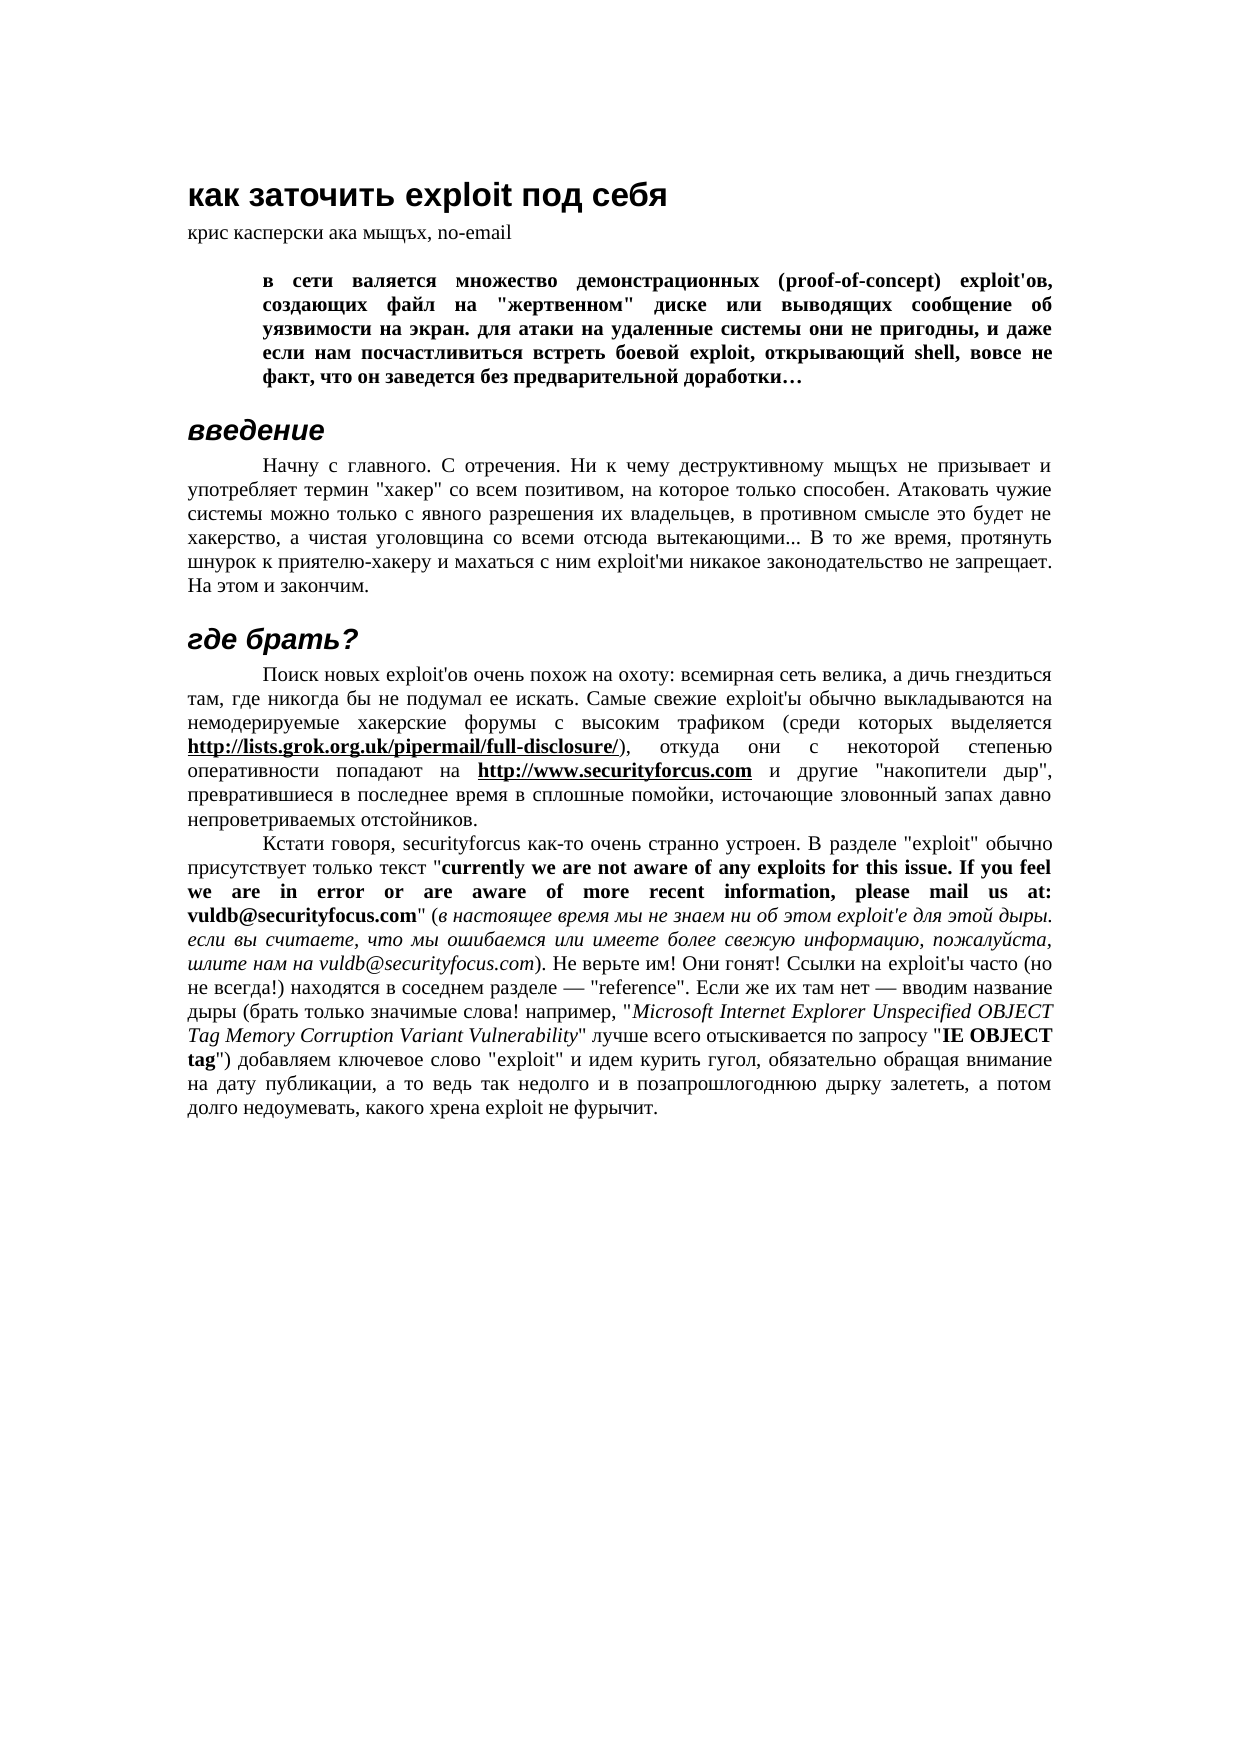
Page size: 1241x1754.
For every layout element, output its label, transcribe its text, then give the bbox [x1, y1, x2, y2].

subtitle как заточить exploit под себя [187, 175, 1053, 213]
text Начну с главного. С отречения. Ни к чему деструктивному мыщъх не призывает и употребляет термин "хакер" со всем позитивом, на которое только способен. Атаковать чужие системы можно только с явного разрешения их владельцев, в противном смысле это будет не хакерство, а чистая уголовщина со всеми отсюда вытекающими... В то же время, протянуть шнурок к приятелю-хакеру и махаться с ним exploit'ми никакое законодательство не запрещает. На этом и закончим. [187, 453, 1053, 597]
text крис касперски ака мыщъх, no-email [187, 220, 1053, 244]
text Кстати говоря, securityforcus как-то очень странно устроен. В разделе "exploit" обычно присутствует только текст "currently we are not aware of any exploits for this issue. If you feel we are in error or are aware of more recent information, please mail us at: vuldb@securityfocus.com" (в настоящее время мы не знаем ни об этом exploit'е для этой дыры. если вы считаете, что мы ошибаемся или имеете более свежую информацию, пожалуйста, шлите нам на vuldb@securityfocus.com). Не верьте им! Они гонят! Ссылки на exploit'ы часто (но не всегда!) находятся в соседнем разделе — "reference". Если же их там нет — вводим название дыры (брать только значимые слова! например, "Microsoft Internet Explorer Unspecified OBJECT Tag Memory Corruption Variant Vulnerability" лучше всего отыскивается по запросу "IE OBJECT tag") добавляем ключевое слово "exploit" и идем курить гугол, обязательно обращая внимание на дату публикации, а то ведь так недолго и в позапрошлогоднюю дырку залететь, а потом долго недоумевать, какого хрена exploit не фурычит. [187, 831, 1053, 1119]
subtitle где брать? [187, 622, 1053, 656]
subtitle введение [187, 413, 1053, 447]
text Поиск новых exploit'ов очень похож на охоту: всемирная сеть велика, а дичь гнездиться там, где никогда бы не подумал ее искать. Самые свежие exploit'ы обычно выкладываются на немодерируемые хакерские форумы с высоким трафиком (среди которых выделяется http://lists.grok.org.uk/pipermail/full-disclosure/), откуда они с некоторой степенью оперативности попадают на http://www.securityforcus.com и другие "накопители дыр", превратившиеся в последнее время в сплошные помойки, источающие зловонный запах давно непроветриваемых отстойников. [187, 662, 1053, 831]
text в сети валяется множество демонстрационных (proof-of-concept) exploit'ов, создающих файл на "жертвенном" диске или выводящих сообщение об уязвимости на экран. для атаки на удаленные системы они не пригодны, и даже если нам посчастливиться встреть боевой exploit, открывающий shell, вовсе не факт, что он заведется без предварительной доработки… [262, 268, 1053, 388]
